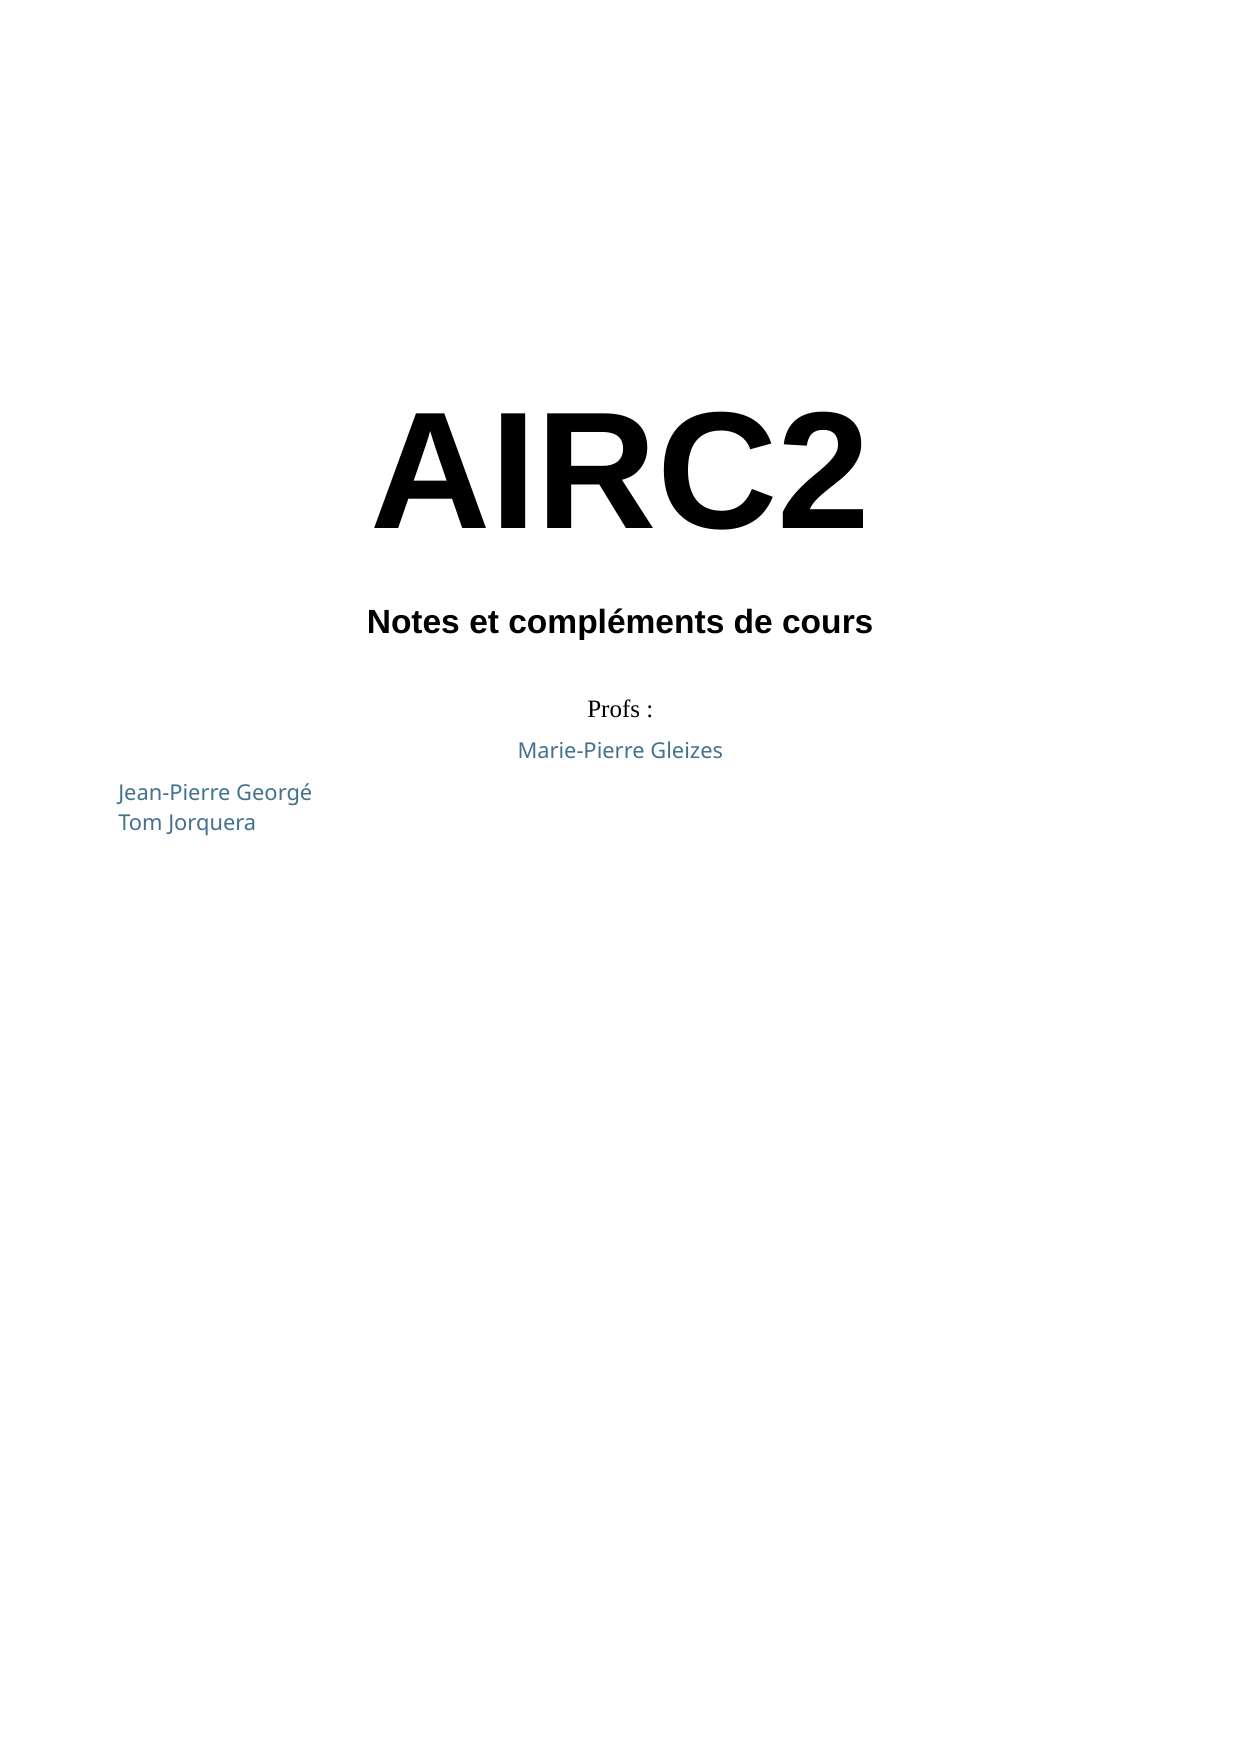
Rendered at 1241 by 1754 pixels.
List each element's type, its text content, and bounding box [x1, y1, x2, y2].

subtitle AIRC2 [118, 372, 1122, 564]
text Marie-Pierre Gleizes [118, 735, 1122, 765]
subtitle Notes et compléments de cours [118, 601, 1122, 640]
text Tom Jorquera [118, 807, 1122, 837]
text Profs : [118, 694, 1122, 723]
text Jean-Pierre Georgé [118, 777, 1122, 807]
